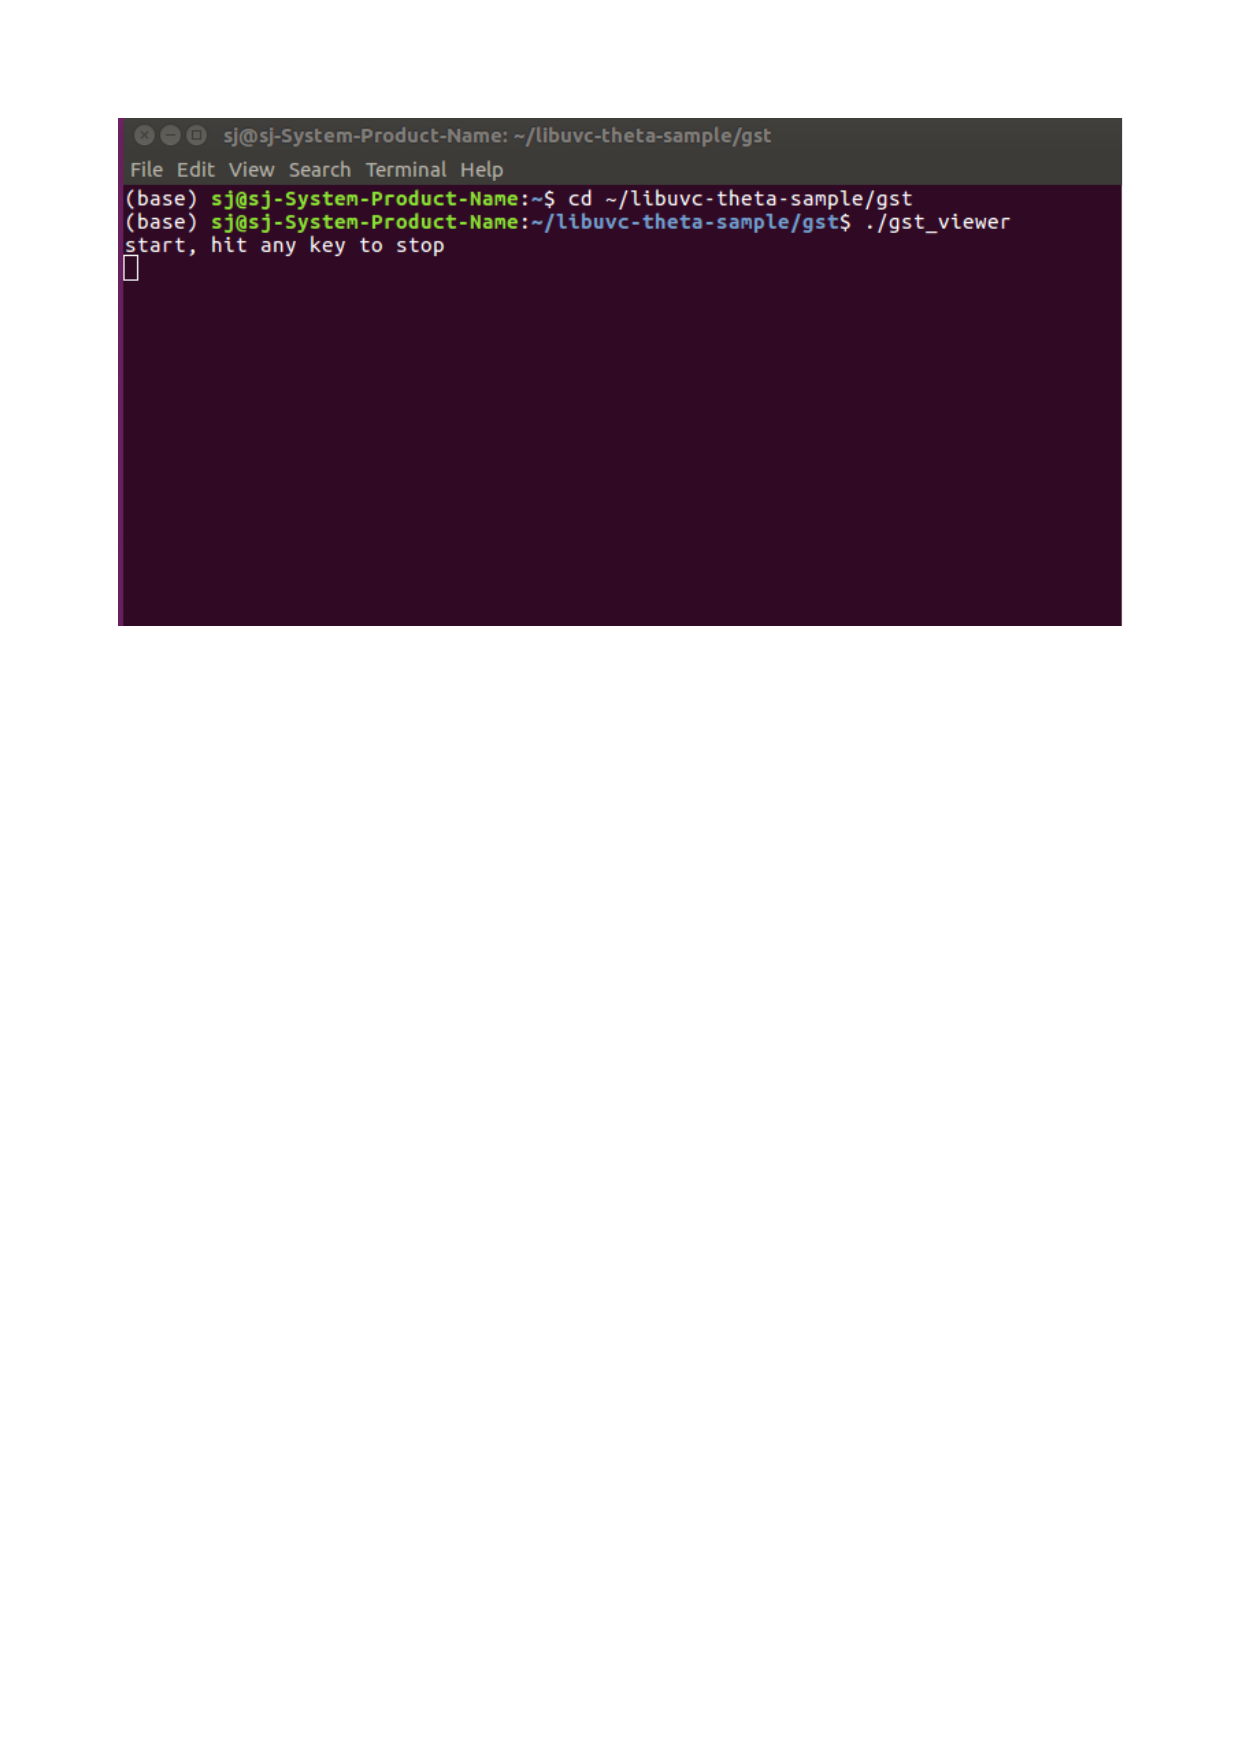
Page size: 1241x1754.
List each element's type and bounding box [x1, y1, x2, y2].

picture [118, 118, 1123, 626]
